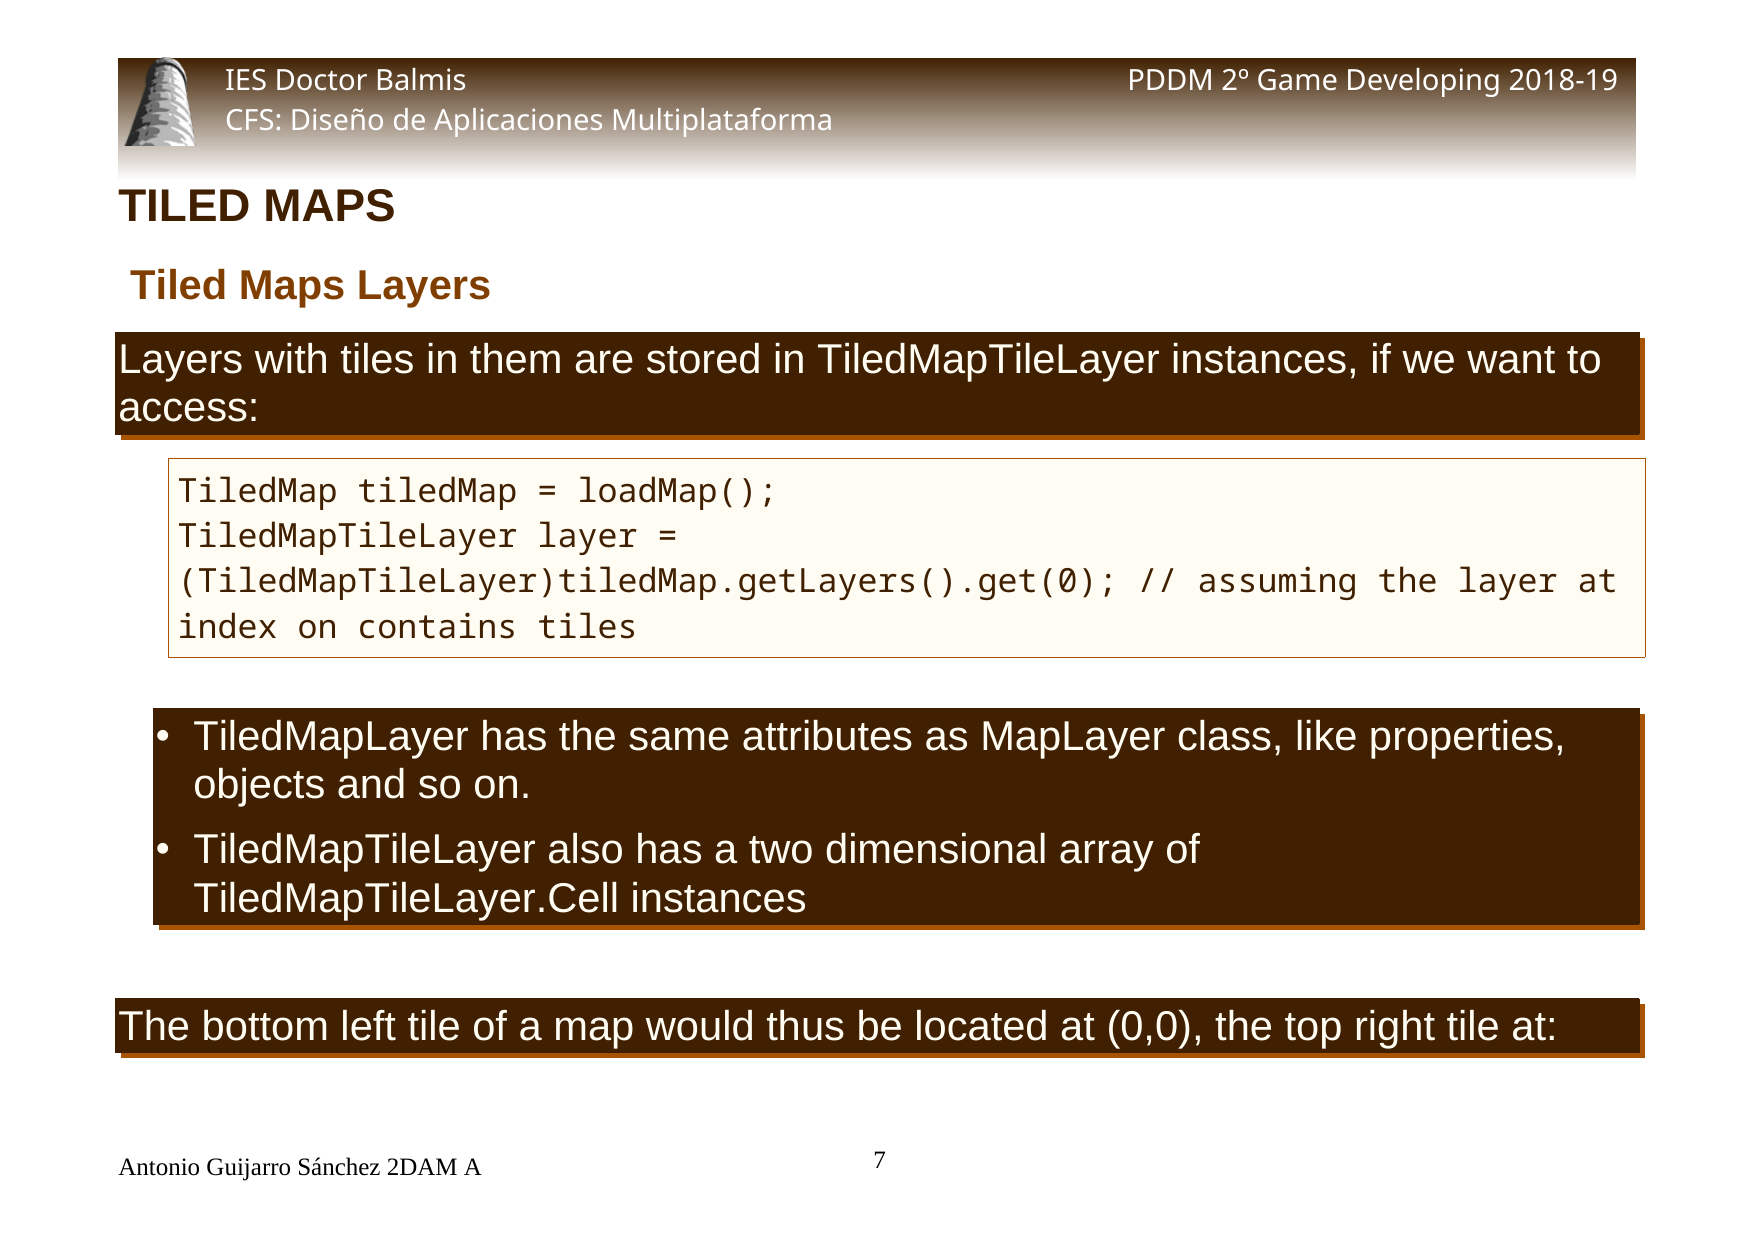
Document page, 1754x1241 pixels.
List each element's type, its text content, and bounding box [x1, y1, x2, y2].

text TiledMap tiledMap = loadMap(); [169, 459, 1645, 503]
subtitle Tiled Maps [118, 178, 1636, 231]
text The bottom left tile of a map would thus be located at (0,0), the top right tile at: [116, 1000, 1639, 1052]
list TiledMapLayer has the same attributes as MapLayer class, like properties, objects and so on. [154, 709, 1639, 807]
picture [121, 57, 202, 146]
text Tiled Maps Layers [130, 260, 1636, 308]
list TiledMapTileLayer also has a two dimensional array of TiledMapTileLayer.Cell instances [154, 822, 1639, 924]
text Layers with tiles in them are stored in TiledMapTileLayer instances, if we want to access: [116, 333, 1639, 434]
text TiledMapTileLayer layer = (TiledMapTileLayer)tiledMap.getLayers().get(0); // assuming the layer at index on contains tiles [169, 503, 1645, 657]
